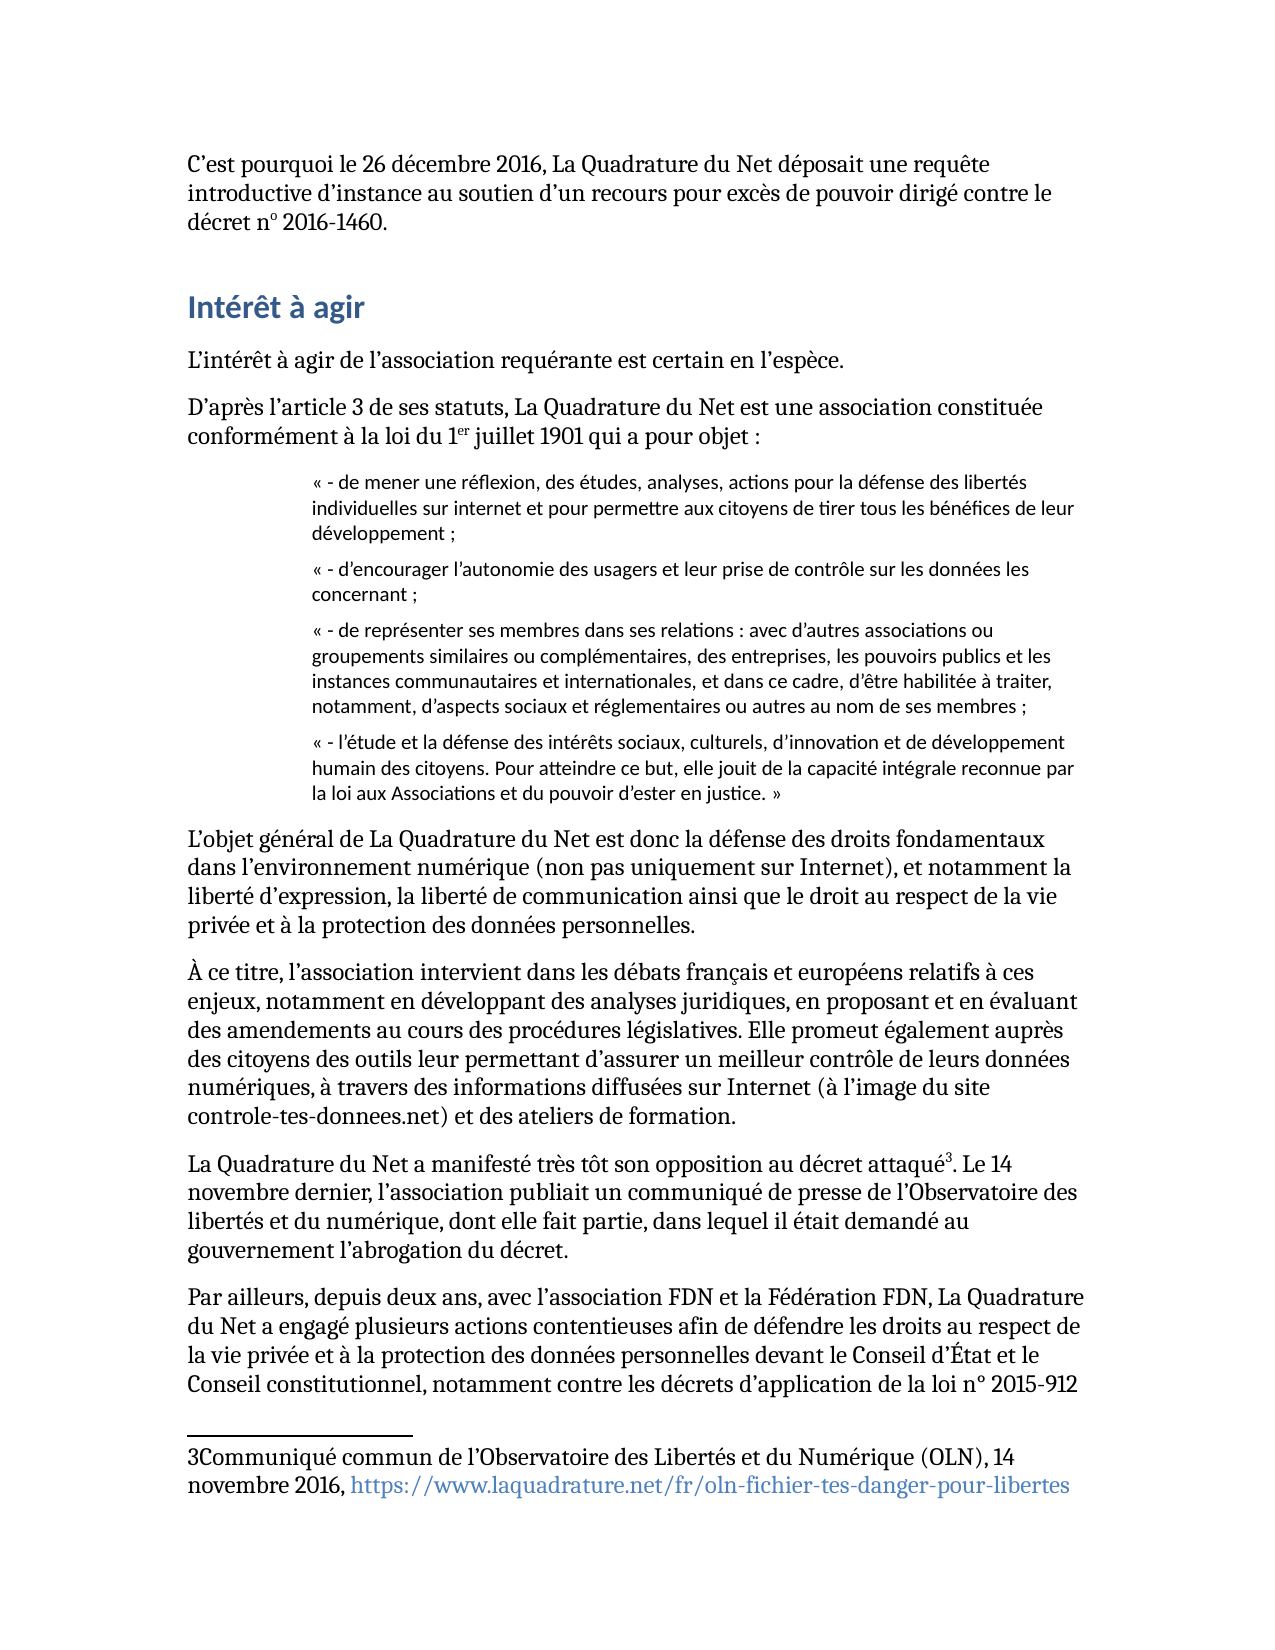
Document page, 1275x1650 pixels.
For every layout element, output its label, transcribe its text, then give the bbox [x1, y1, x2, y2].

text « - l’étude et la défense des intérêts sociaux, culturels, d’innovation et de développement humain des citoyens. Pour atteindre ce but, elle jouit de la capacité intégrale reconnue par la loi aux Associations et du pouvoir d’ester en justice. » [312, 729, 1087, 806]
text « - d’encourager l’autonomie des usagers et leur prise de contrôle sur les données les concernant ; [312, 556, 1087, 607]
text À ce titre, l’association intervient dans les débats français et européens relatifs à ces enjeux, notamment en développant des analyses juridiques, en proposant et en évaluant des amendements au cours des procédures législatives. Elle promeut également auprès des citoyens des outils leur permettant d’assurer un meilleur contrôle de leurs données numériques, à travers des informations diffusées sur Internet (à l’image du site controle-tes-donnees.net) et des ateliers de formation. [187, 958, 1087, 1131]
text La Quadrature du Net a manifesté très tôt son opposition au décret attaqué. Le 14 novembre dernier, l’association publiait un communiqué de presse de l’Observatoire des libertés et du numérique, dont elle fait partie, dans lequel il était demandé au gouvernement l’abrogation du décret. [187, 1149, 1087, 1264]
text « - de représenter ses membres dans ses relations : avec d’autres associations ou groupements similaires ou complémentaires, des entreprises, les pouvoirs publics et les instances communautaires et internationales, et dans ce cadre, d’être habilitée à traiter, notamment, d’aspects sociaux et réglementaires ou autres au nom de ses membres ; [312, 617, 1087, 719]
text L’intérêt à agir de l’association requérante est certain en l’espèce. [187, 346, 1087, 374]
text C’est pourquoi le 26 décembre 2016, La Quadrature du Net déposait une requête introductive d’instance au soutien d’un recours pour excès de pouvoir dirigé contre le décret no 2016-1460. [187, 150, 1087, 236]
text Communiqué commun de l’Observatoire des Libertés et du Numérique (OLN), 14 novembre 2016, https://www.laquadrature.net/fr/oln-fichier-tes-danger-pour-libertes [187, 1442, 1087, 1500]
subtitle Intérêt à agir [187, 286, 1087, 327]
text D’après l’article 3 de ses statuts, La Quadrature du Net est une association constituée conformément à la loi du 1er juillet 1901 qui a pour objet : [187, 393, 1087, 451]
text L’objet général de La Quadrature du Net est donc la défense des droits fondamentaux dans l’environnement numérique (non pas uniquement sur Internet), et notamment la liberté d’expression, la liberté de communication ainsi que le droit au respect de la vie privée et à la protection des données personnelles. [187, 824, 1087, 939]
text « - de mener une réflexion, des études, analyses, actions pour la défense des libertés individuelles sur internet et pour permettre aux citoyens de tirer tous les bénéfices de leur développement ; [312, 469, 1087, 546]
text Par ailleurs, depuis deux ans, avec l’association FDN et la Fédération FDN, La Quadrature du Net a engagé plusieurs actions contentieuses afin de défendre les droits au respect de la vie privée et à la protection des données personnelles devant le Conseil d’État et le Conseil constitutionnel, notamment contre les décrets d’application de la loi n° 2015-912 [187, 1283, 1087, 1398]
